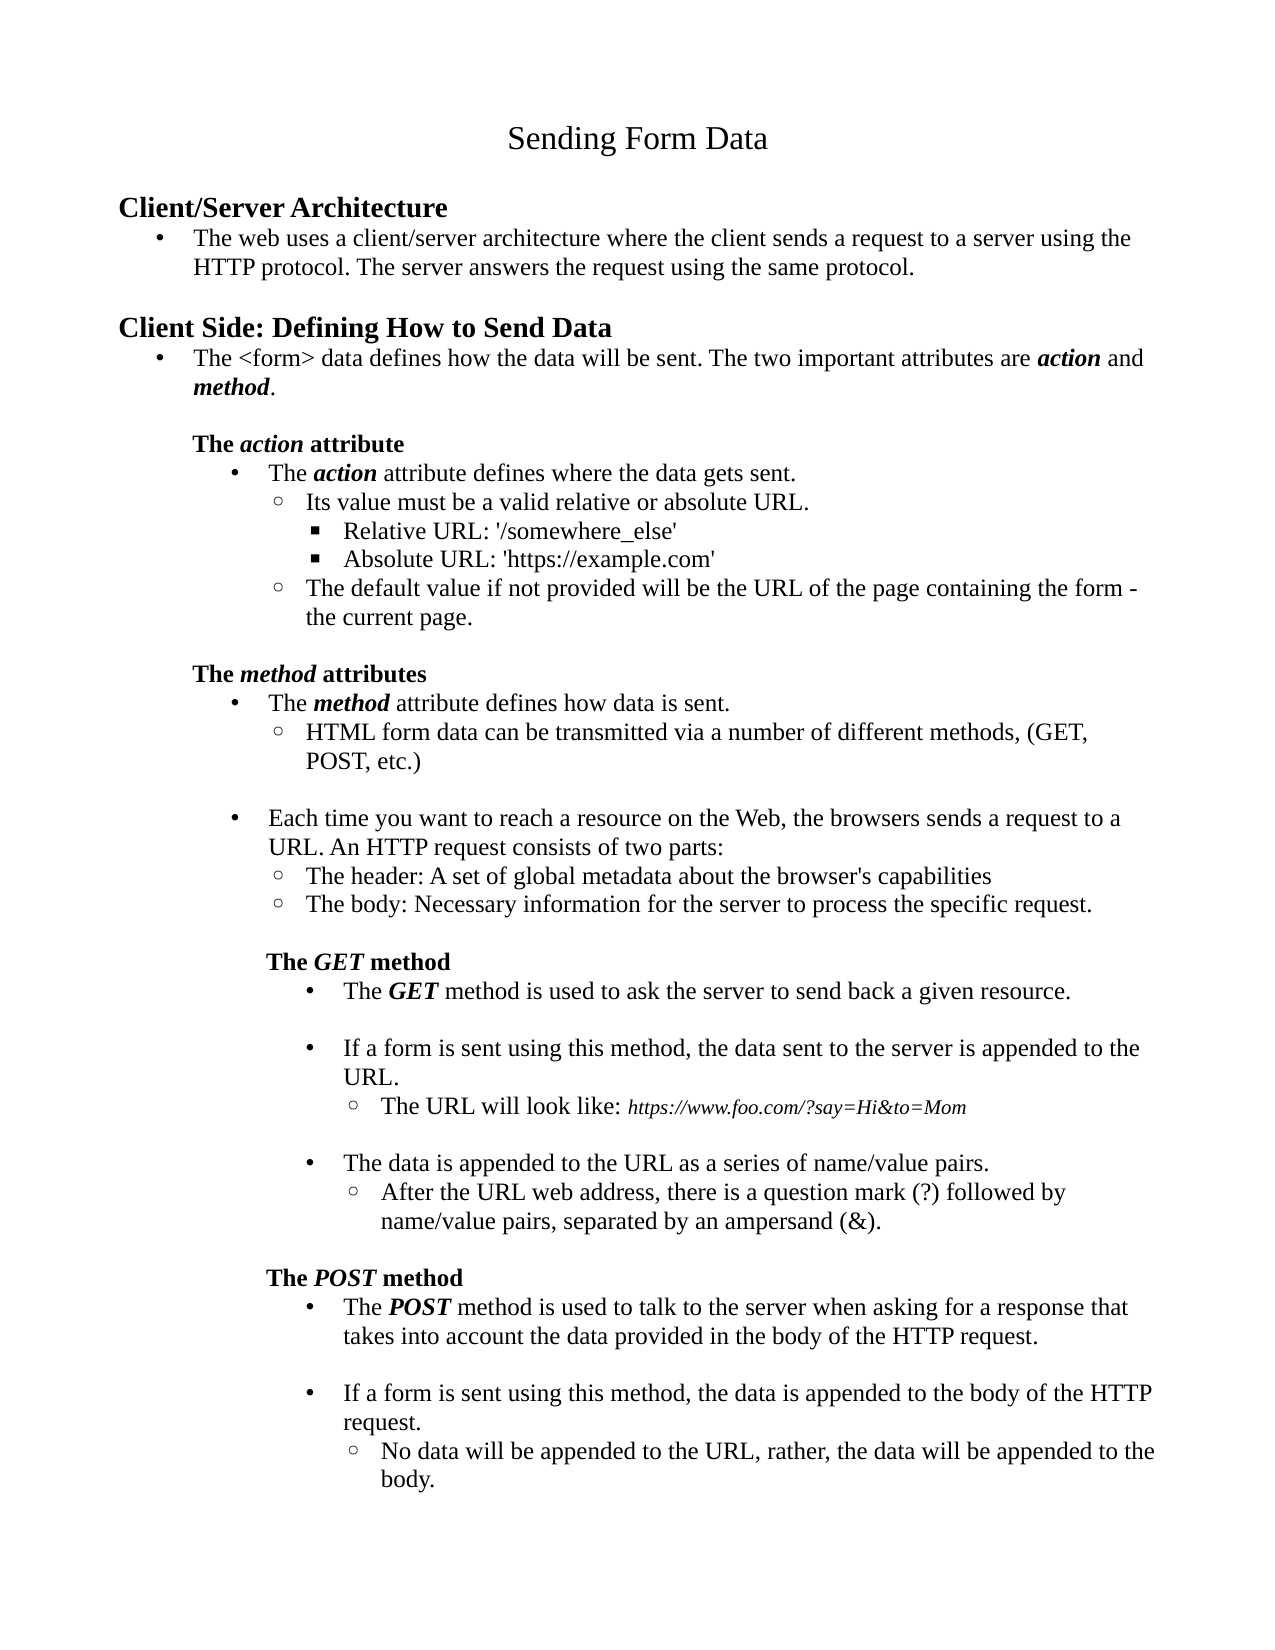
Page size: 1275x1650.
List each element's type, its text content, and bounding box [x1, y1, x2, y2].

list The <form> data defines how the data will be sent. The two important attributes are action and method. [156, 343, 1157, 401]
list The header: A set of global metadata about the browser's capabilities [268, 861, 1157, 889]
text The GET method [118, 947, 1157, 976]
list The GET method is used to ask the server to send back a given resource. [306, 976, 1157, 1004]
text The method attributes [118, 659, 1157, 688]
list The POST method is used to talk to the server when asking for a response that takes into account the data provided in the body of the HTTP request. [306, 1292, 1157, 1349]
list After the URL web address, there is a question mark (?) followed by name/value pairs, separated by an ampersand (&). [343, 1177, 1157, 1234]
text The POST method [118, 1263, 1157, 1292]
list Each time you want to reach a resource on the Web, the browsers sends a request to a URL. An HTTP request consists of two parts: [231, 803, 1157, 861]
text Client/Server Architecture [118, 190, 1157, 223]
list The data is appended to the URL as a series of name/value pairs. [306, 1148, 1157, 1177]
list If a form is sent using this method, the data is appended to the body of the HTTP request. [306, 1378, 1157, 1436]
list The method attribute defines how data is sent. [231, 688, 1157, 717]
list Its value must be a valid relative or absolute URL. [268, 487, 1157, 516]
list HTML form data can be transmitted via a number of different methods, (GET, POST, etc.) [268, 717, 1157, 774]
list If a form is sent using this method, the data sent to the server is appended to the URL. [306, 1033, 1157, 1091]
text Client Side: Defining How to Send Data [118, 310, 1157, 343]
list No data will be appended to the URL, rather, the data will be appended to the body. [343, 1436, 1157, 1493]
list Absolute URL: 'https://example.com' [306, 544, 1157, 573]
text Sending Form Data [118, 118, 1157, 156]
list Relative URL: '/somewhere_else' [306, 516, 1157, 544]
list The URL will look like: https://www.foo.com/?say=Hi&to=Mom [343, 1091, 1157, 1119]
list The action attribute defines where the data gets sent. [231, 458, 1157, 487]
text The action attribute [118, 429, 1157, 458]
list The body: Necessary information for the server to process the specific request. [268, 889, 1157, 918]
list The default value if not provided will be the URL of the page containing the form - the current page. [268, 573, 1157, 631]
list The web uses a client/server architecture where the client sends a request to a server using the HTTP protocol. The server answers the request using the same protocol. [156, 223, 1157, 281]
